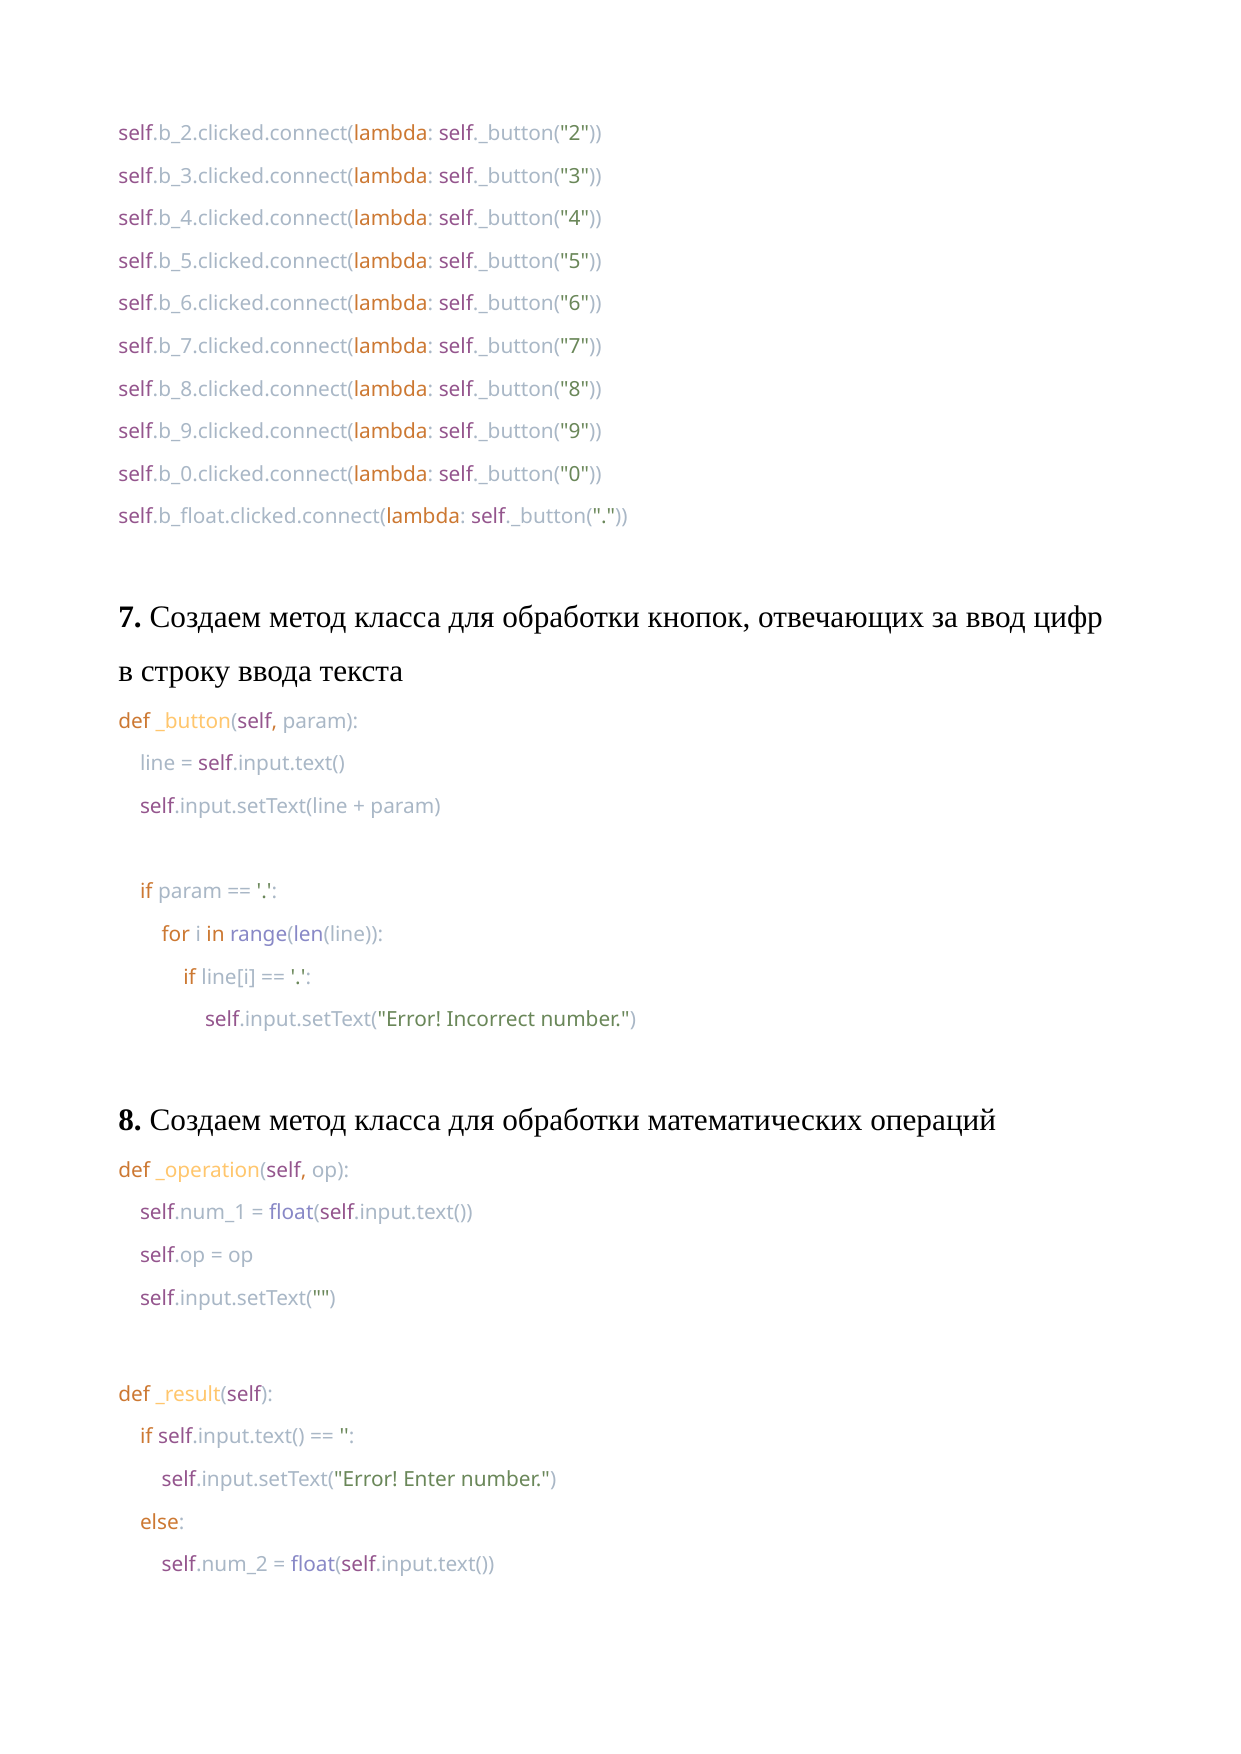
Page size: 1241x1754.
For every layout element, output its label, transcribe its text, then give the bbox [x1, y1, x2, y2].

text self.b_2.clicked.connect(lambda: self._button("2")) self.b_3.clicked.connect(lambda: self._button("3")) self.b_4.clicked.connect(lambda: self._button("4")) self.b_5.clicked.connect(lambda: self._button("5")) self.b_6.clicked.connect(lambda: self._button("6")) self.b_7.clicked.connect(lambda: self._button("7")) self.b_8.clicked.connect(lambda: self._button("8")) self.b_9.clicked.connect(lambda: self._button("9")) self.b_0.clicked.connect(lambda: self._button("0")) self.b_float.clicked.connect(lambda: self._button(".")) [118, 118, 1122, 530]
text 7. Создаем метод класса для обработки кнопок, отвечающих за ввод цифр в строку ввода текста [118, 598, 1122, 688]
text 8. Создаем метод класса для обработки математических операций [118, 1101, 1122, 1137]
text def _button(self, param): line = self.input.text() self.input.setText(line + param) if param == '.': for i in range(len(line)): if line[i] == '.': self.input.setText("Error! Incorrect number.") [118, 706, 1122, 1033]
text def _operation(self, op): self.num_1 = float(self.input.text()) self.op = op self.input.setText("") def _result(self): if self.input.text() == '': self.input.setText("Error! Enter number.") else: self.num_2 = float(self.input.text()) [118, 1155, 1122, 1632]
